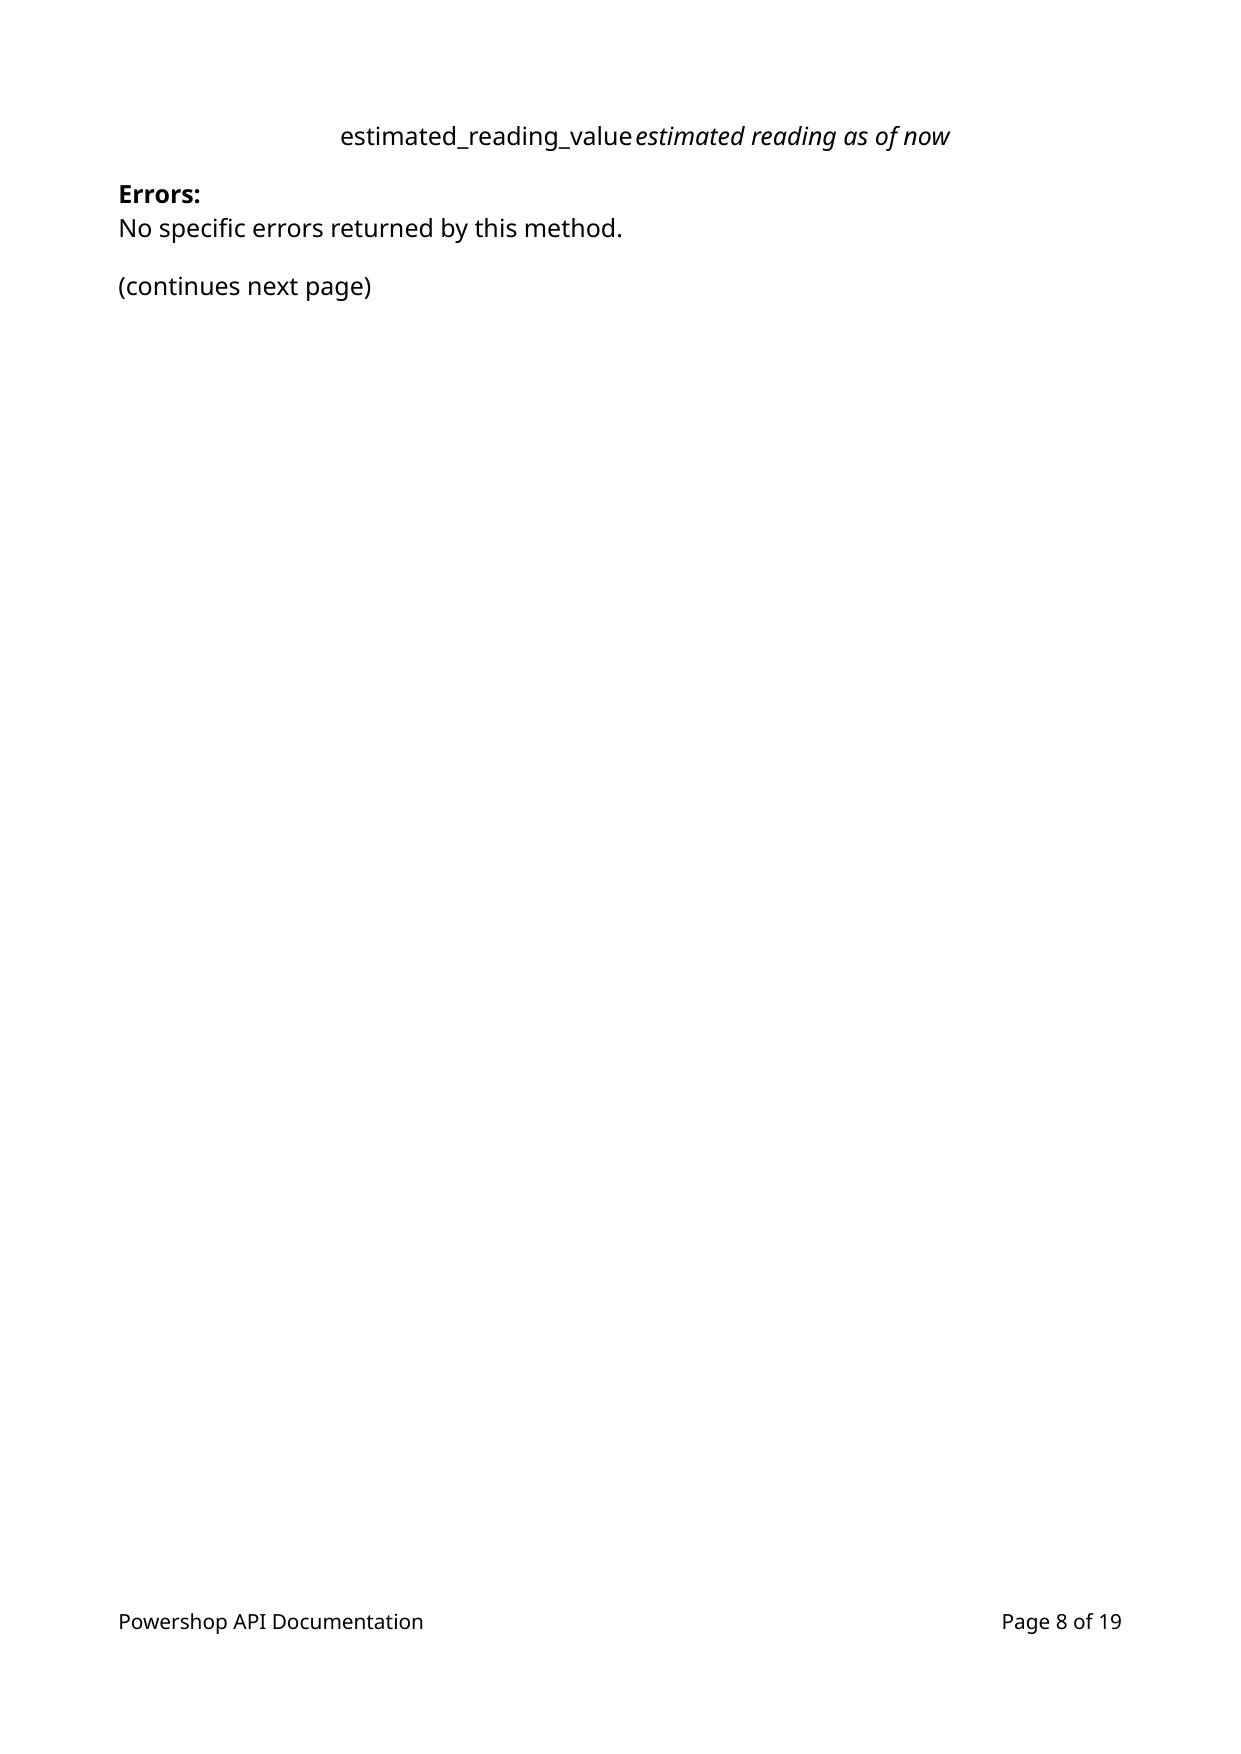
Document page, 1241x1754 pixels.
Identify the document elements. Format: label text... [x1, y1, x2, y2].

text (continues next page) [118, 269, 1122, 303]
text estimated_reading_value estimated reading as of now [118, 118, 1122, 152]
text Errors: No specific errors returned by this method. [118, 176, 1122, 244]
